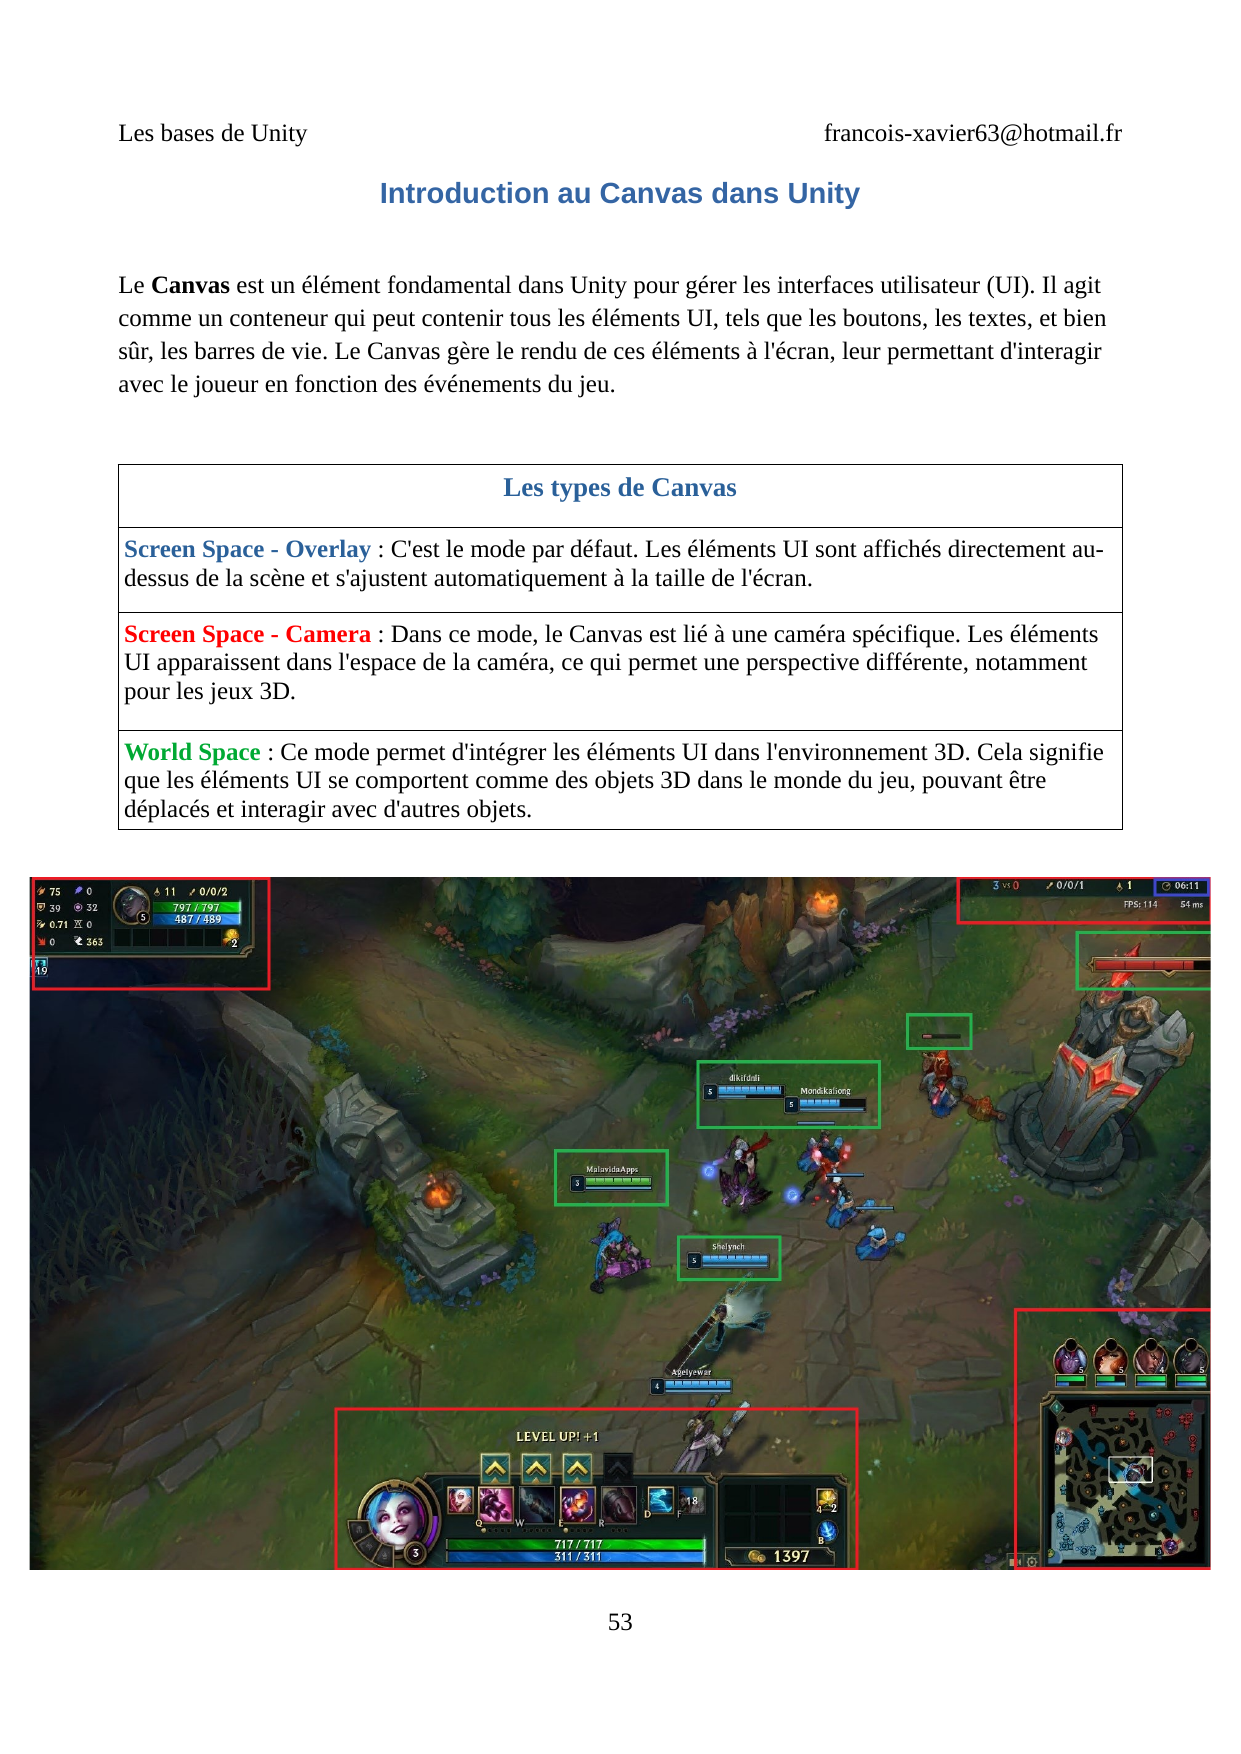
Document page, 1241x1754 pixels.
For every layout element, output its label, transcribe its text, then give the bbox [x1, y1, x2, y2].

text Le Canvas est un élément fondamental dans Unity pour gérer les interfaces utilisateur (UI). Il agit comme un conteneur qui peut contenir tous les éléments UI, tels que les boutons, les textes, et bien sûr, les barres de vie. Le Canvas gère le rendu de ces éléments à l'écran, leur permettant d'interagir avec le joueur en fonction des événements du jeu. [118, 270, 1122, 398]
table_cell Screen Space - Overlay : C'est le mode par défaut. Les éléments UI sont affichés directement au-dessus de la scène et s'ajustent automatiquement à la taille de l'écran. [119, 528, 1122, 612]
table_cell Screen Space - Camera : Dans ce mode, le Canvas est lié à une caméra spécifique. Les éléments UI apparaissent dans l'espace de la caméra, ce qui permet une perspective différente, notamment pour les jeux 3D. [119, 613, 1122, 730]
table_cell World Space : Ce mode permet d'intégrer les éléments UI dans l'environnement 3D. Cela signifie que les éléments UI se comportent comme des objets 3D dans le monde du jeu, pouvant être déplacés et interagir avec d'autres objets. [119, 731, 1122, 829]
picture [29, 877, 1211, 1570]
subtitle Introduction au Canvas dans Unity [118, 176, 1122, 210]
table_header Les types de Canvas [119, 465, 1122, 527]
